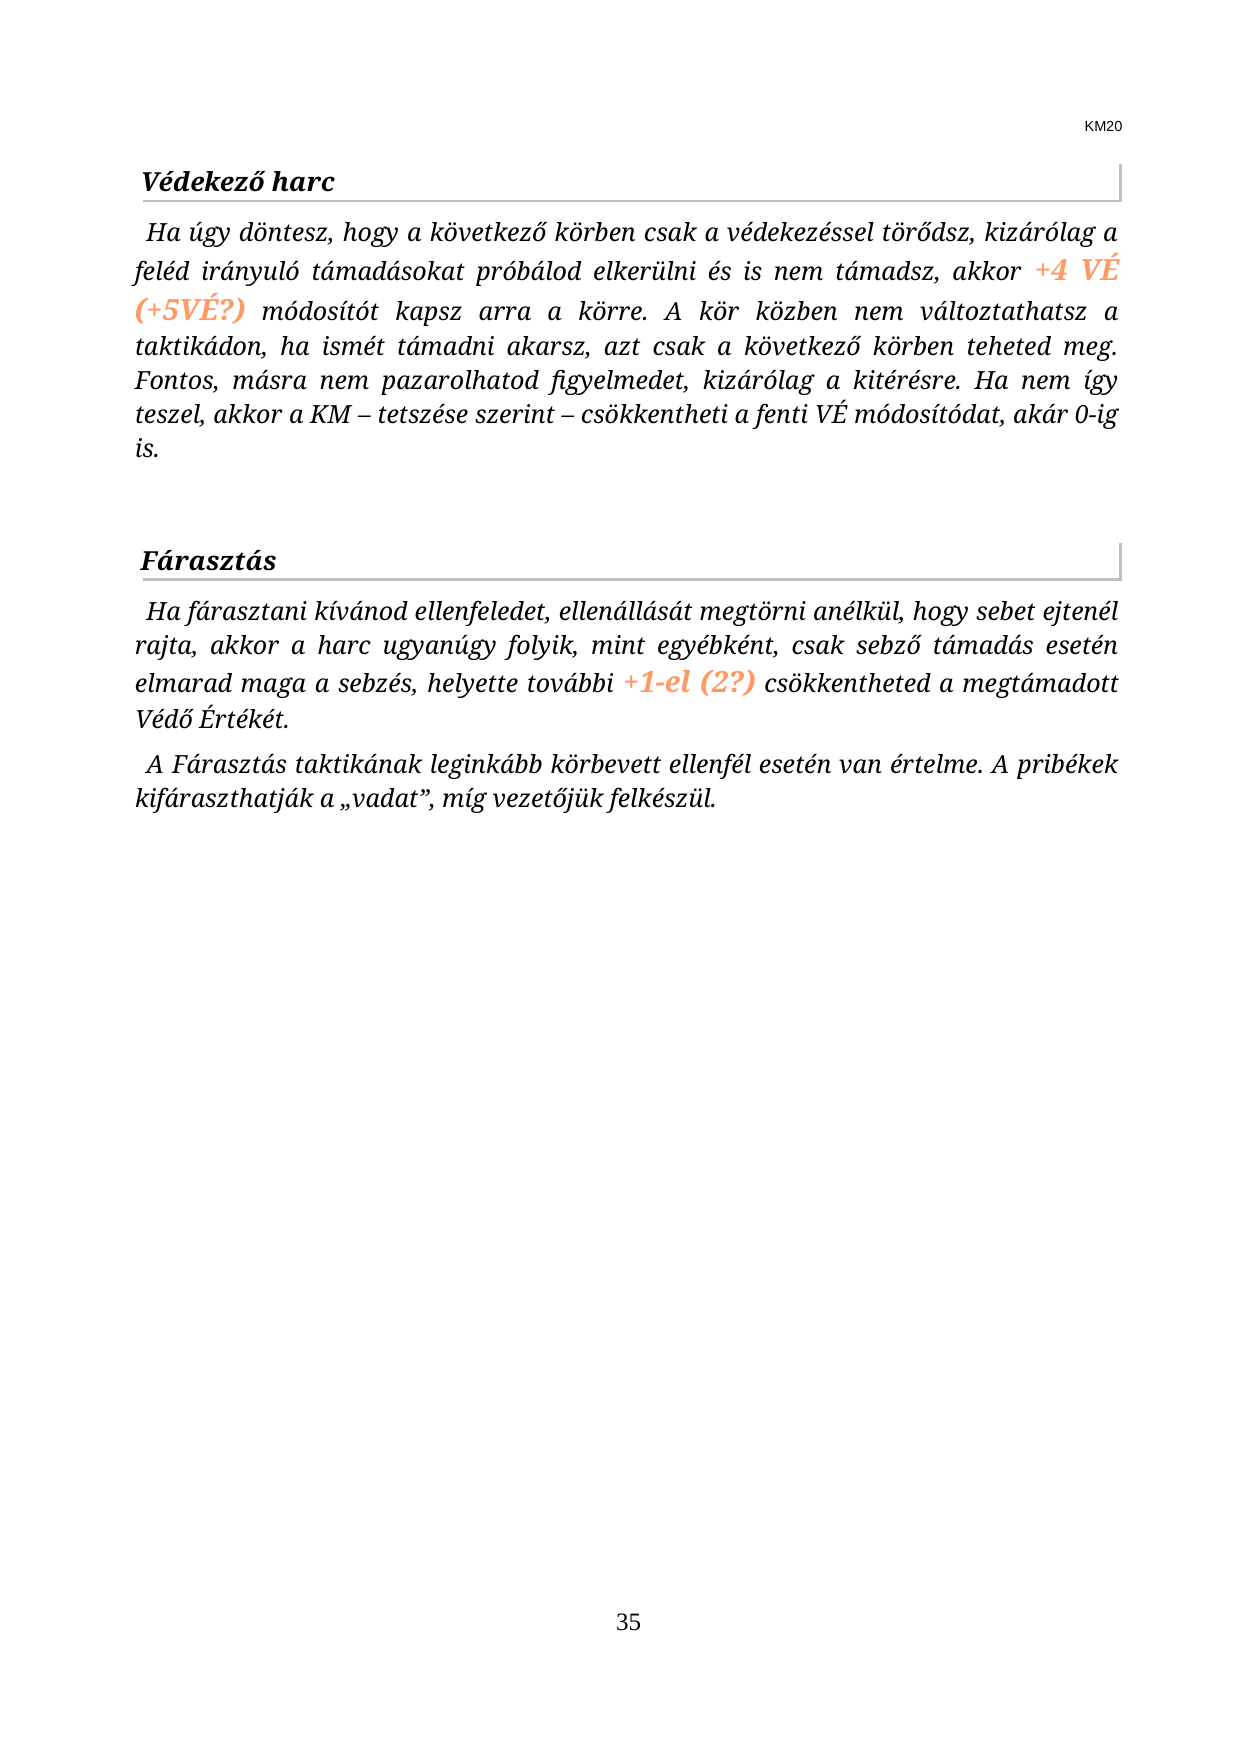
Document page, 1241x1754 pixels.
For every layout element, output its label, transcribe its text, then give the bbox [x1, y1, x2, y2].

subtitle Védekező harc [140, 164, 1119, 199]
text Ha úgy döntesz, hogy a következő körben csak a védekezéssel törődsz, kizárólag a feléd irányuló támadásokat próbálod elkerülni és is nem támadsz, akkor +4 VÉ (+5VÉ?) módosítót kapsz arra a körre. A kör közben nem változtathatsz a taktikádon, ha ismét támadni akarsz, azt csak a következő körben teheted meg. Fontos, másra nem pazarolhatod figyelmedet, kizárólag a kitérésre. Ha nem így teszel, akkor a KM – tetszése szerint – csökkentheti a fenti VÉ módosítódat, akár 0-ig is. [134, 215, 1122, 464]
text Ha fárasztani kívánod ellenfeledet, ellenállását megtörni anélkül, hogy sebet ejtenél rajta, akkor a harc ugyanúgy folyik, mint egyébként, csak sebző támadás esetén elmarad maga a sebzés, helyette további +1-el (2?) csökkentheted a megtámadott Védő Értékét. [134, 593, 1122, 735]
subtitle Fárasztás [140, 542, 1119, 578]
text A Fárasztás taktikának leginkább körbevett ellenfél esetén van értelme. A pribékek kifáraszthatják a „vadat”, míg vezetőjük felkészül. [134, 747, 1122, 815]
